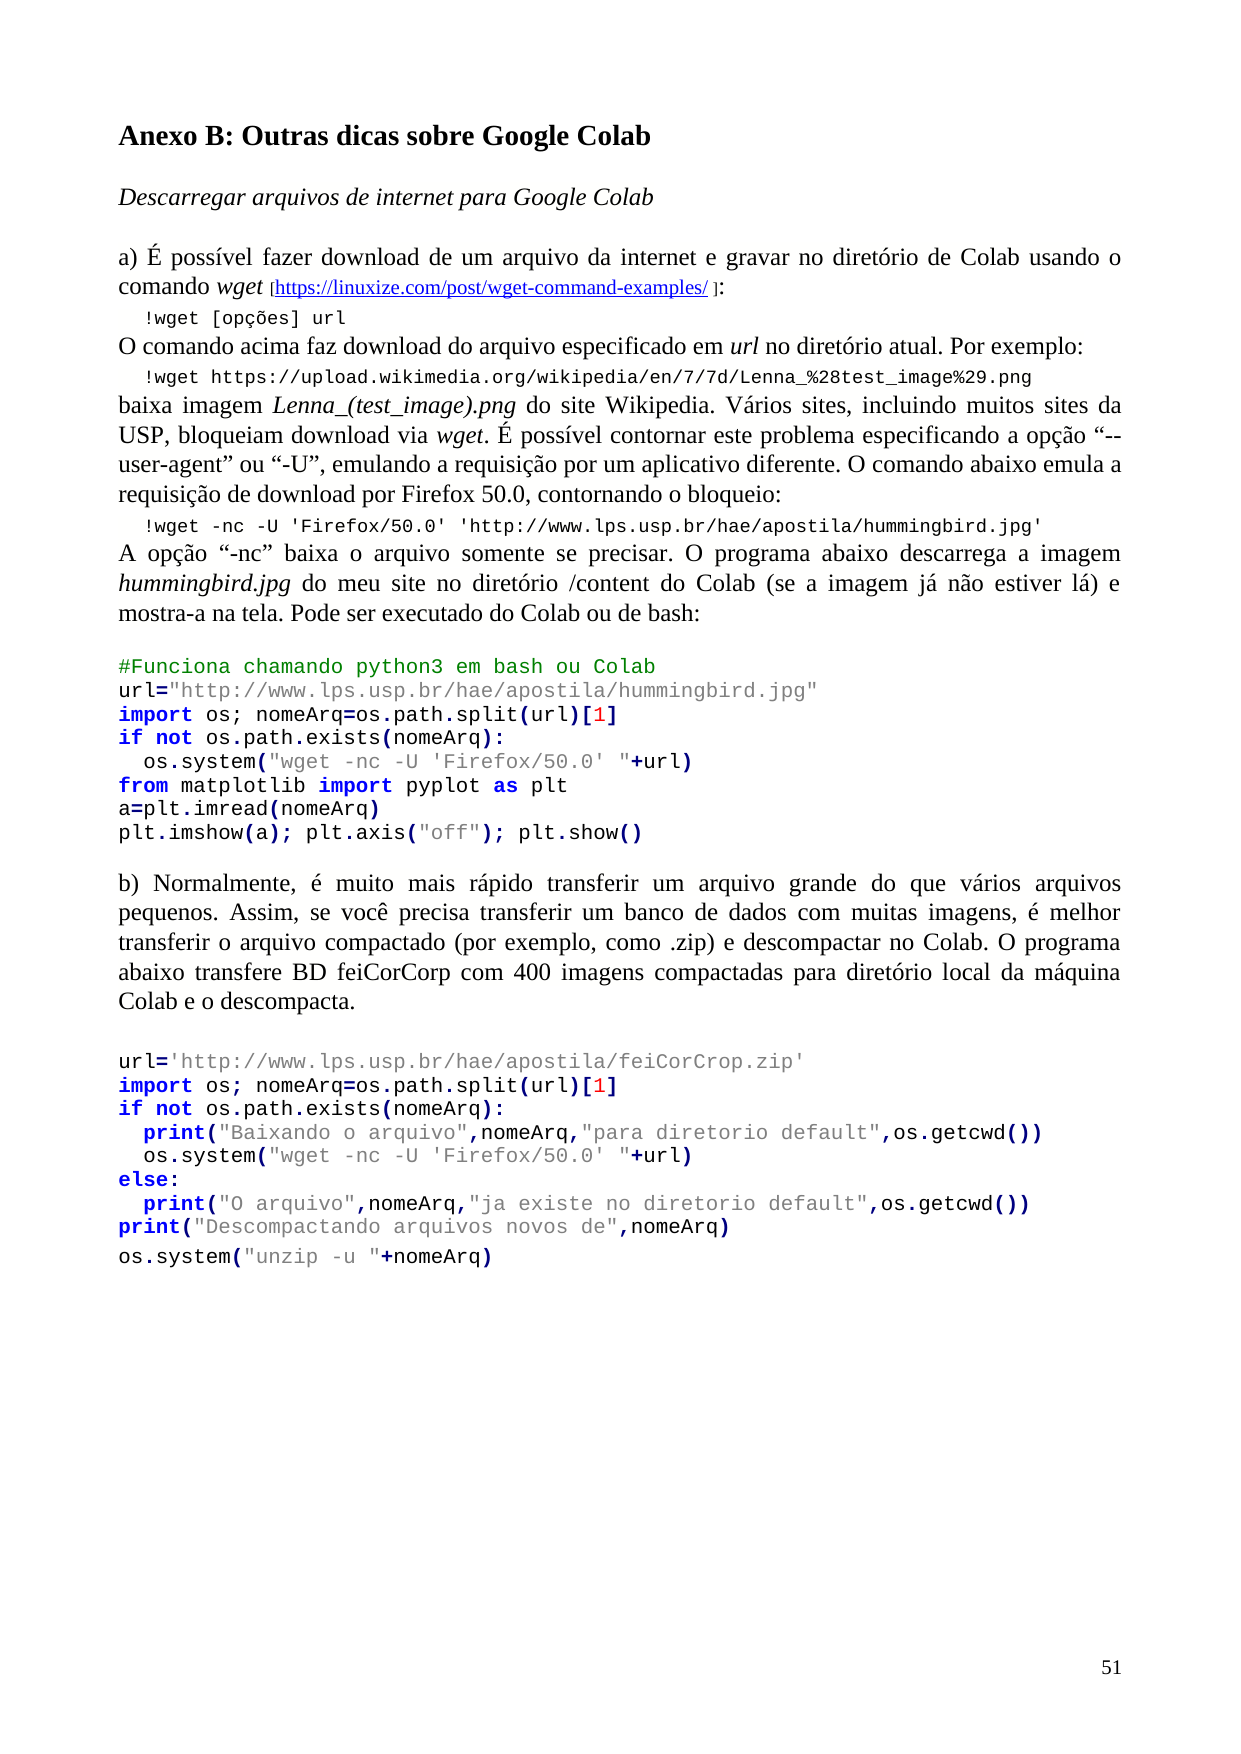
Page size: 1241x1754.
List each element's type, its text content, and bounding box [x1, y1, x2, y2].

text !wget [opções] url [118, 300, 1122, 330]
text os.system("unzip -u "+nomeArq) [118, 1240, 1122, 1270]
text import os; nomeArq=os.path.split(url)[1] [118, 704, 1122, 727]
text else: [118, 1169, 1122, 1193]
text url='http://www.lps.usp.br/hae/apostila/feiCorCrop.zip' [118, 1045, 1122, 1074]
text os.system("wget -nc -U 'Firefox/50.0' "+url) [118, 751, 1122, 774]
text import os; nomeArq=os.path.split(url)[1] [118, 1074, 1122, 1098]
text Descarregar arquivos de internet para Google Colab [118, 181, 1122, 211]
text !wget https://upload.wikimedia.org/wikipedia/en/7/7d/Lenna_%28test_image%29.png [118, 359, 1122, 389]
text from matplotlib import pyplot as plt [118, 774, 1122, 798]
text print("O arquivo",nomeArq,"ja existe no diretorio default",os.getcwd()) [118, 1193, 1122, 1216]
text if not os.path.exists(nomeArq): [118, 1098, 1122, 1122]
text plt.imshow(a); plt.axis("off"); plt.show() [118, 822, 1122, 846]
text !wget -nc -U 'Firefox/50.0' 'http://www.lps.usp.br/hae/apostila/hummingbird.jpg' [118, 508, 1122, 538]
text url="http://www.lps.usp.br/hae/apostila/hummingbird.jpg" [118, 680, 1122, 704]
text O comando acima faz download do arquivo especificado em url no diretório atual. Por exemplo: [118, 330, 1122, 359]
text if not os.path.exists(nomeArq): [118, 727, 1122, 751]
text Anexo B: Outras dicas sobre Google Colab [118, 118, 1122, 152]
text a=plt.imread(nomeArq) [118, 798, 1122, 822]
text a) É possível fazer download de um arquivo da internet e gravar no diretório de Colab usando o comando wget [https://linuxize.com/post/wget-command-examples/ ]: [118, 241, 1122, 300]
text os.system("wget -nc -U 'Firefox/50.0' "+url) [118, 1146, 1122, 1169]
text print("Descompactando arquivos novos de",nomeArq) [118, 1216, 1122, 1240]
text baixa imagem Lenna_(test_image).png do site Wikipedia. Vários sites, incluindo muitos sites da USP, bloqueiam download via wget. É possível contornar este problema especificando a opção “--user-agent” ou “-U”, emulando a requisição por um aplicativo diferente. O comando abaixo emula a requisição de download por Firefox 50.0, contornando o bloqueio: [118, 389, 1122, 508]
text print("Baixando o arquivo",nomeArq,"para diretorio default",os.getcwd()) [118, 1122, 1122, 1146]
text b) Normalmente, é muito mais rápido transferir um arquivo grande do que vários arquivos pequenos. Assim, se você precisa transferir um banco de dados com muitas imagens, é melhor transferir o arquivo compactado (por exemplo, como .zip) e descompactar no Colab. O programa abaixo transfere BD feiCorCorp com 400 imagens compactadas para diretório local da máquina Colab e o descompacta. [118, 867, 1122, 1015]
text #Funciona chamando python3 em bash ou Colab [118, 656, 1122, 680]
text A opção “-nc” baixa o arquivo somente se precisar. O programa abaixo descarrega a imagem hummingbird.jpg do meu site no diretório /content do Colab (se a imagem já não estiver lá) e mostra-a na tela. Pode ser executado do Colab ou de bash: [118, 538, 1122, 627]
